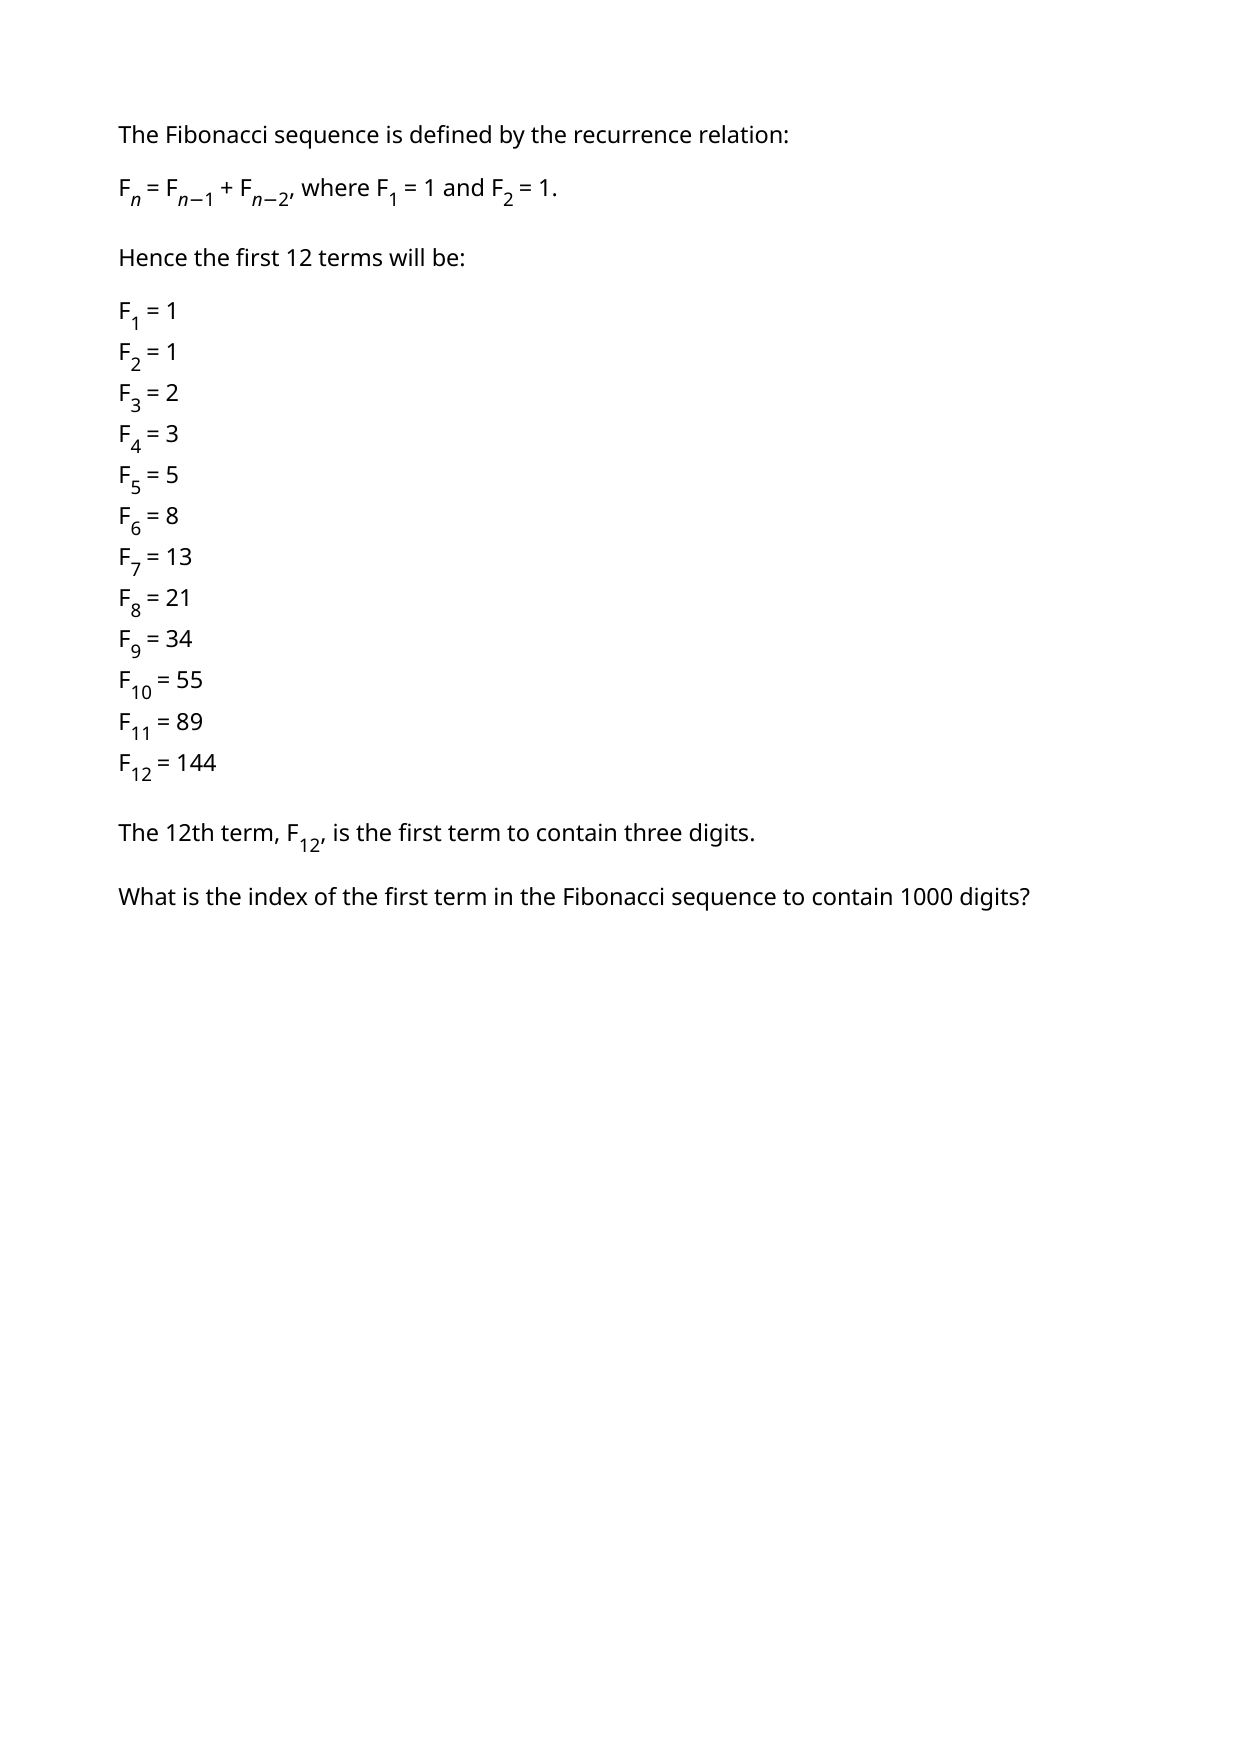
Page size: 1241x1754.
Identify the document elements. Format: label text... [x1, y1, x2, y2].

text Hence the first 12 terms will be: [118, 242, 1122, 273]
text The Fibonacci sequence is defined by the recurrence relation: [118, 118, 1122, 150]
text Fn = Fn−1 + Fn−2, where F1 = 1 and F2 = 1. [118, 171, 1122, 212]
text What is the index of the first term in the Fibonacci sequence to contain 1000 digits? [118, 880, 1122, 912]
text F1 = 1 F2 = 1 F3 = 2 F4 = 3 F5 = 5 F6 = 8 F7 = 13 F8 = 21 F9 = 34 F10 = 55 F11 = 89 F12 = 144 [118, 294, 1122, 787]
text The 12th term, F12, is the first term to contain three digits. [118, 816, 1122, 857]
